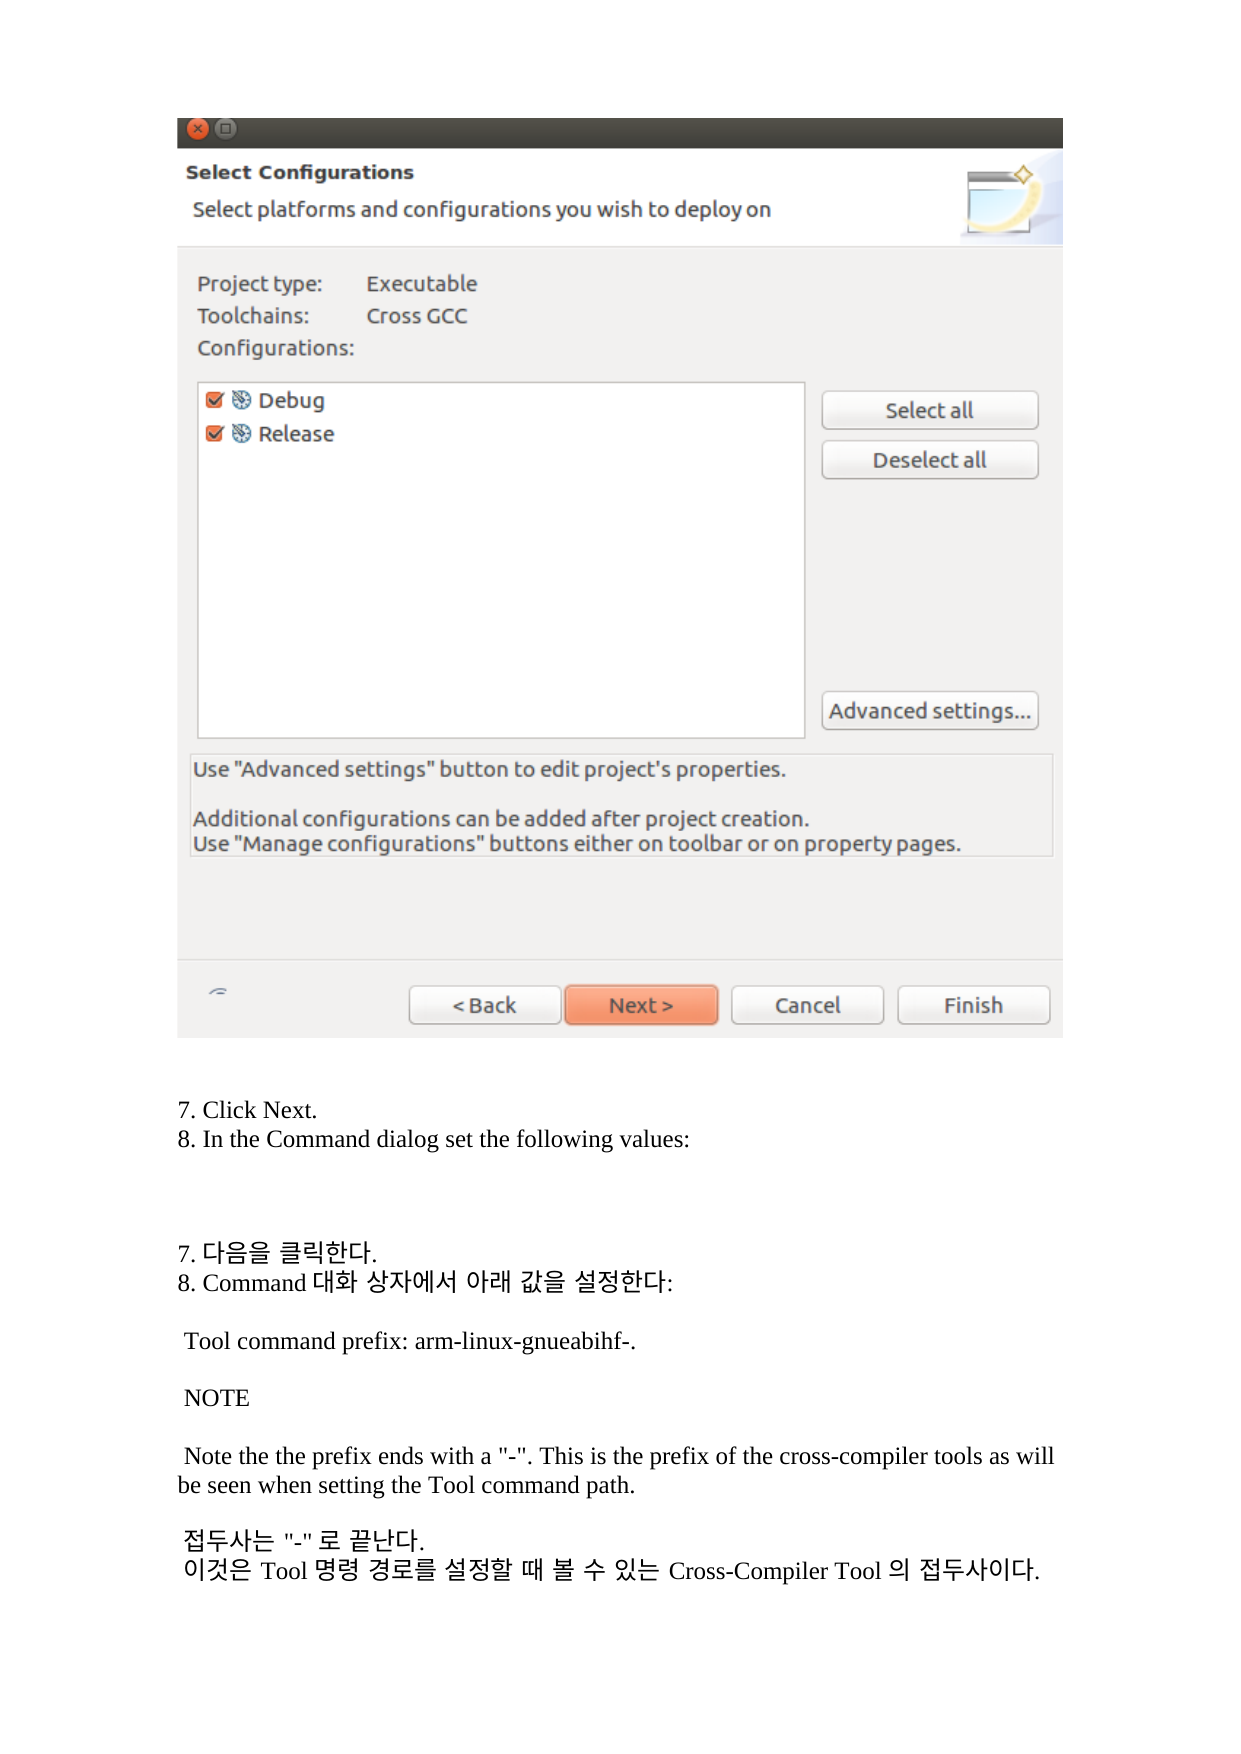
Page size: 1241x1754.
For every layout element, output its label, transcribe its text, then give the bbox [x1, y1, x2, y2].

text Tool command prefix: arm-linux-gnueabihf-. [177, 1326, 1063, 1355]
text 접두사는 "-" 로 끝난다. [177, 1527, 1063, 1556]
text NOTE [177, 1383, 1063, 1412]
text Note the the prefix ends with a "-". This is the prefix of the cross-compiler tools as will be seen when setting the Tool command path. [177, 1441, 1063, 1498]
picture [177, 118, 1063, 1038]
text 7. 다음을 클릭한다. [177, 1239, 1063, 1268]
text 8. Command 대화 상자에서 아래 값을 설정한다: [177, 1268, 1063, 1297]
text 7. Click Next. [177, 1095, 1063, 1124]
text 8. In the Command dialog set the following values: [177, 1124, 1063, 1152]
text 이것은 Tool 명령 경로를 설정할 때 볼 수 있는 Cross-Compiler Tool 의 접두사이다. [177, 1556, 1063, 1586]
